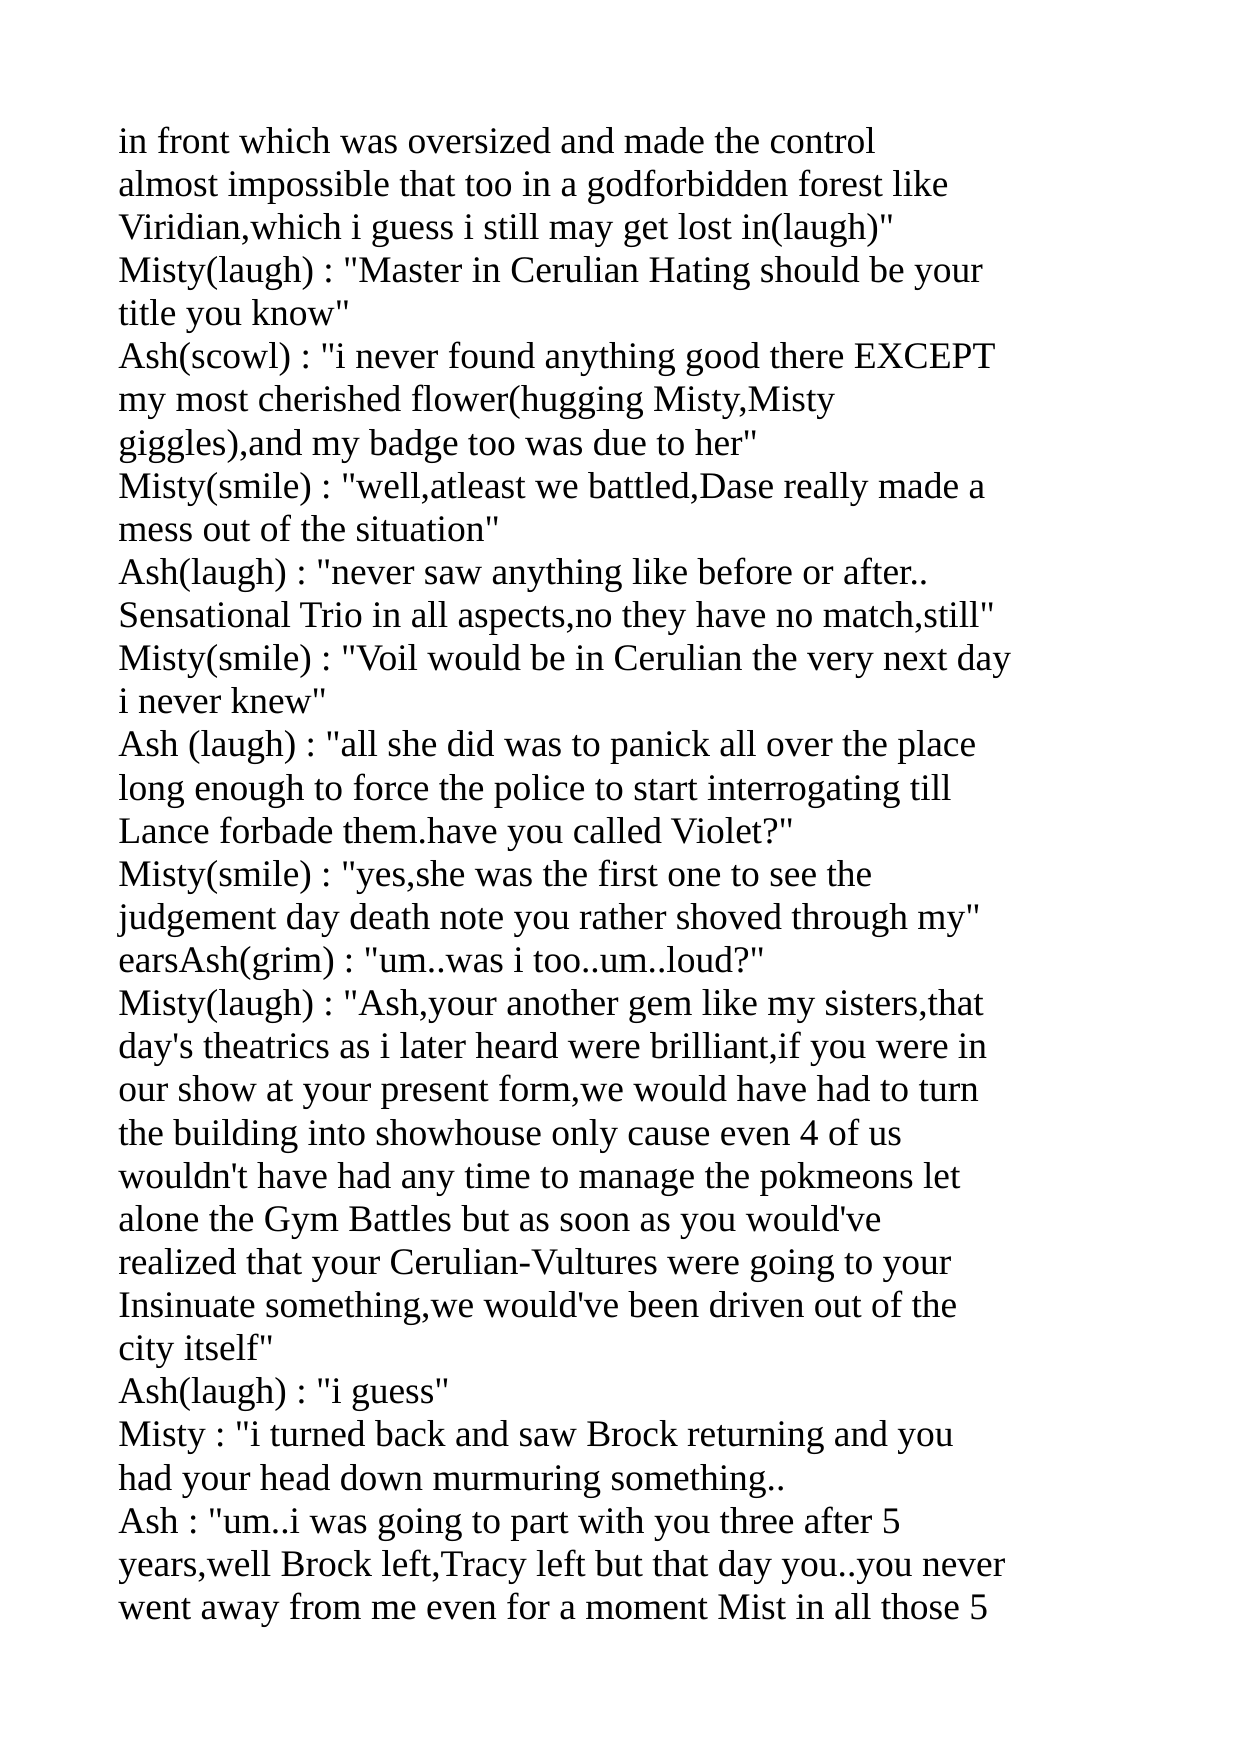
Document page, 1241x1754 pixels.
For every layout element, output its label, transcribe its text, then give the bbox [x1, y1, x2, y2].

text long enough to force the police to start interrogating till [118, 765, 1122, 808]
text city itself" [118, 1326, 1122, 1369]
text mess out of the situation" [118, 506, 1122, 549]
text Lance forbade them.have you called Violet?" [118, 808, 1122, 851]
text my most cherished flower(hugging Misty,Misty [118, 377, 1122, 420]
text Misty(smile) : "Voil would be in Cerulian the very next day [118, 636, 1122, 679]
text had your head down murmuring something.. [118, 1455, 1122, 1498]
text our show at your present form,we would have had to turn [118, 1067, 1122, 1110]
text earsAsh(grim) : "um..was i too..um..loud?" [118, 937, 1122, 981]
text Insinuate something,we would've been driven out of the [118, 1282, 1122, 1326]
text day's theatrics as i later heard were brilliant,if you were in [118, 1024, 1122, 1067]
text giggles),and my badge too was due to her" [118, 420, 1122, 463]
text Ash(laugh) : "i guess" [118, 1369, 1122, 1412]
text almost impossible that too in a godforbidden forest like [118, 161, 1122, 204]
text Misty(smile) : "yes,she was the first one to see the [118, 851, 1122, 894]
text wouldn't have had any time to manage the pokmeons let [118, 1153, 1122, 1196]
text Misty(laugh) : "Master in Cerulian Hating should be your [118, 247, 1122, 291]
text alone the Gym Battles but as soon as you would've [118, 1196, 1122, 1239]
text judgement day death note you rather shoved through my" [118, 894, 1122, 937]
text Ash : "um..i was going to part with you three after 5 [118, 1498, 1122, 1541]
text i never knew" [118, 679, 1122, 722]
text Ash(scowl) : "i never found anything good there EXCEPT [118, 334, 1122, 377]
text Misty(smile) : "well,atleast we battled,Dase really made a [118, 463, 1122, 506]
text years,well Brock left,Tracy left but that day you..you never [118, 1541, 1122, 1584]
text Ash (laugh) : "all she did was to panick all over the place [118, 722, 1122, 765]
text Viridian,which i guess i still may get lost in(laugh)" [118, 204, 1122, 247]
text Misty(laugh) : "Ash,your another gem like my sisters,that [118, 981, 1122, 1024]
text Sensational Trio in all aspects,no they have no match,still" [118, 592, 1122, 636]
text in front which was oversized and made the control [118, 118, 1122, 161]
text went away from me even for a moment Mist in all those 5 [118, 1584, 1122, 1627]
text Ash(laugh) : "never saw anything like before or after.. [118, 549, 1122, 592]
text title you know" [118, 291, 1122, 334]
text the building into showhouse only cause even 4 of us [118, 1110, 1122, 1153]
text Misty : "i turned back and saw Brock returning and you [118, 1412, 1122, 1455]
text realized that your Cerulian-Vultures were going to your [118, 1239, 1122, 1282]
